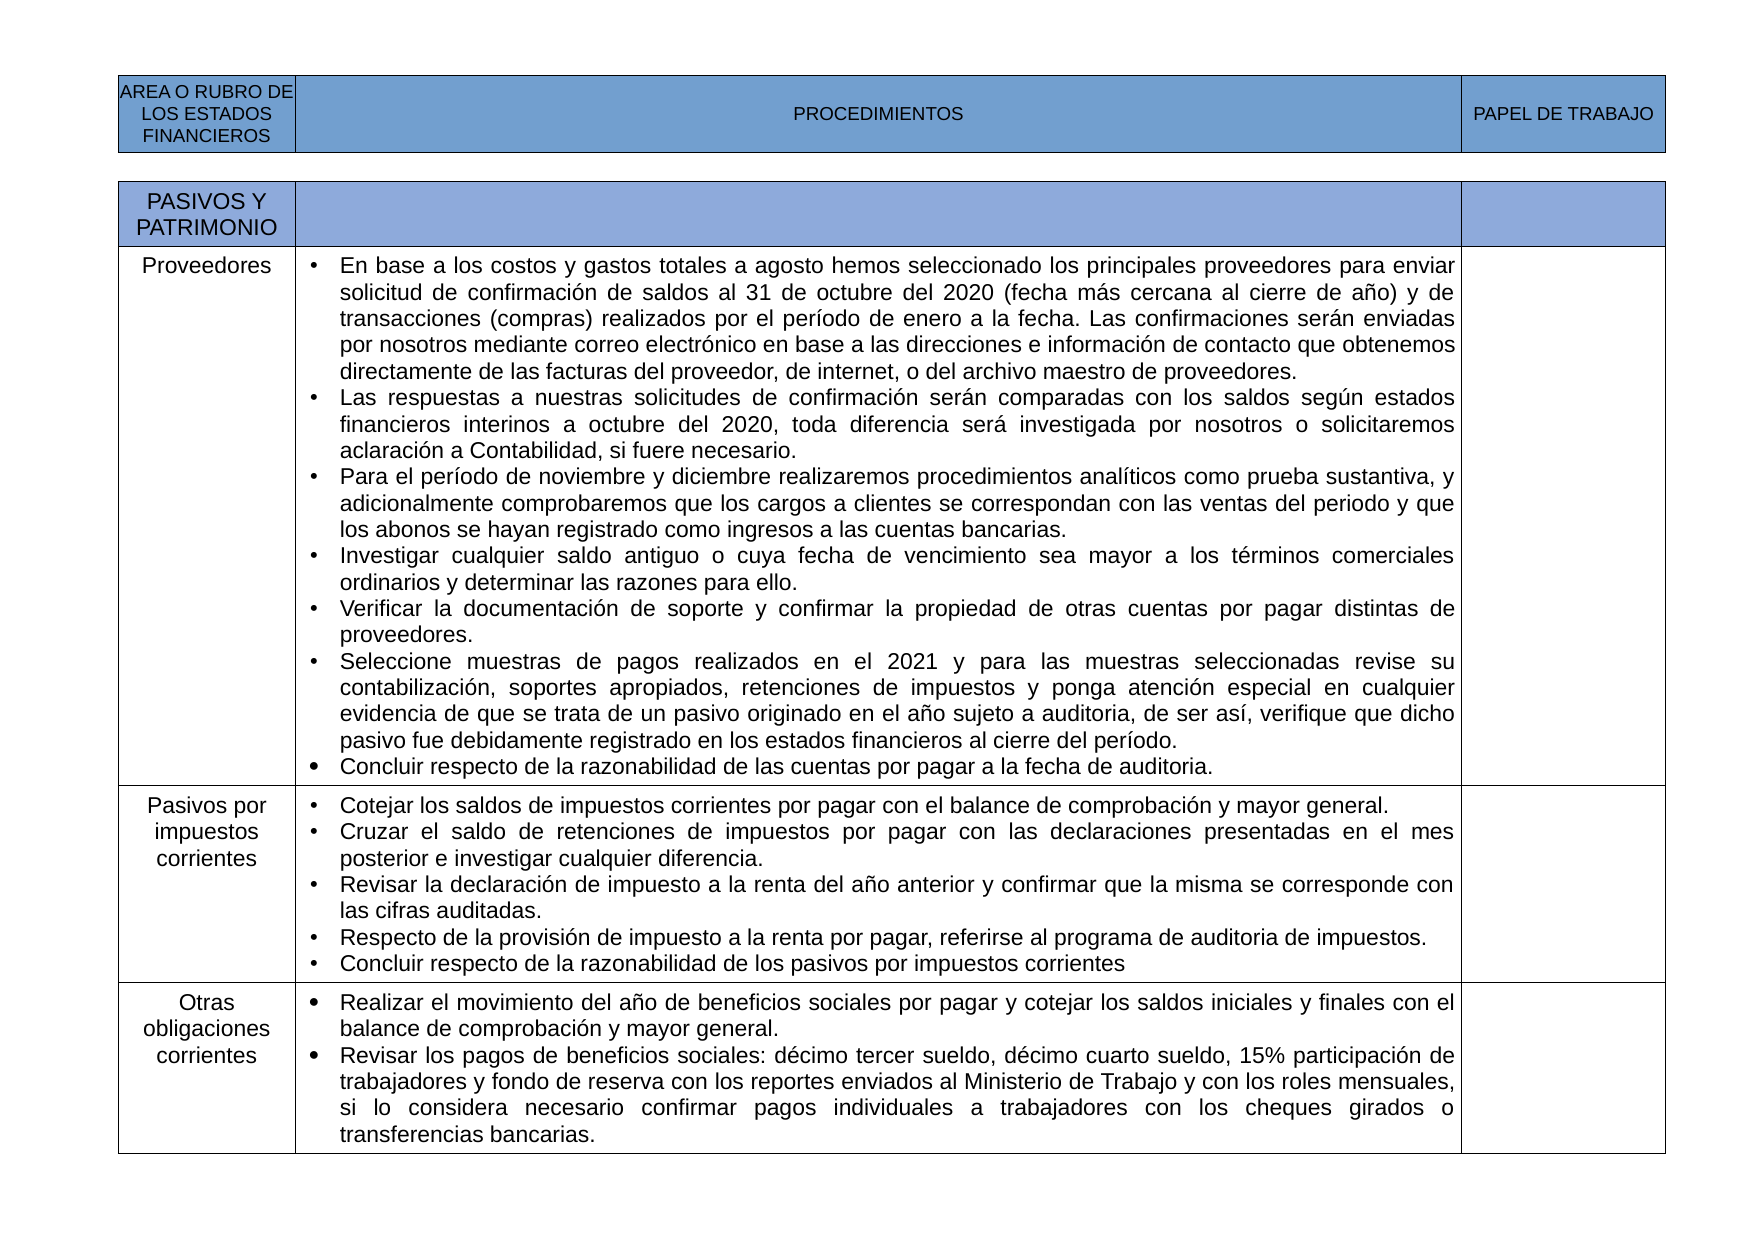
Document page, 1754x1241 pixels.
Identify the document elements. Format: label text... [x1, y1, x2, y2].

table_cell [1462, 182, 1665, 246]
table_cell Proveedores [119, 247, 295, 785]
table_cell [1462, 247, 1665, 785]
table_cell [1462, 786, 1665, 982]
table_cell Realizar el movimiento del año de beneficios sociales por pagar y cotejar los saldos iniciales y finales con el balance de comprobación y mayor general. Revisar los pagos de beneficios sociales: décimo tercer sueldo, décimo cuarto sueldo, 15% participación de trabajadores y fondo de reserva con los reportes enviados al Ministerio de Trabajo y con los roles mensuales, si lo considera necesario confirmar pagos individuales a trabajadores con los cheques girados o transferencias bancarias. Tomando como base las planillas mensuales de aportes al IESS realizar cálculo de los importes de sueldos y beneficios sociales y cruzarlos con el movimiento del periodo. Cruzar los saldos de cuentas por par al IESS por aportes y otros, con la planilla de aportes del es siguiente al periodo auditado. Revisar el origen y documentos de soporte de cualquier otro pasivo corriente. Concluir respecto de la razonabilidad de las otras obligaciones corrientes a la fecha de auditoria. [296, 983, 1461, 1153]
table_cell [296, 182, 1461, 246]
table_cell PASIVOS Y PATRIMONIO [119, 182, 295, 246]
table_cell [1462, 983, 1665, 1153]
table_cell En base a los costos y gastos totales a agosto hemos seleccionado los principales proveedores para enviar solicitud de confirmación de saldos al 31 de octubre del 2020 (fecha más cercana al cierre de año) y de transacciones (compras) realizados por el período de enero a la fecha. Las confirmaciones serán enviadas por nosotros mediante correo electrónico en base a las direcciones e información de contacto que obtenemos directamente de las facturas del proveedor, de internet, o del archivo maestro de proveedores. Las respuestas a nuestras solicitudes de confirmación serán comparadas con los saldos según estados financieros interinos a octubre del 2020, toda diferencia será investigada por nosotros o solicitaremos aclaración a Contabilidad, si fuere necesario. Para el período de noviembre y diciembre realizaremos procedimientos analíticos como prueba sustantiva, y adicionalmente comprobaremos que los cargos a clientes se correspondan con las ventas del periodo y que los abonos se hayan registrado como ingresos a las cuentas bancarias. Investigar cualquier saldo antiguo o cuya fecha de vencimiento sea mayor a los términos comerciales ordinarios y determinar las razones para ello. Verificar la documentación de soporte y confirmar la propiedad de otras cuentas por pagar distintas de proveedores. Seleccione muestras de pagos realizados en el 2021 y para las muestras seleccionadas revise su contabilización, soportes apropiados, retenciones de impuestos y ponga atención especial en cualquier evidencia de que se trata de un pasivo originado en el año sujeto a auditoria, de ser así, verifique que dicho pasivo fue debidamente registrado en los estados financieros al cierre del período. Concluir respecto de la razonabilidad de las cuentas por pagar a la fecha de auditoria. [296, 247, 1461, 785]
table_cell Otras obligaciones corrientes [119, 983, 295, 1153]
table_cell Pasivos por impuestos corrientes [119, 786, 295, 982]
table_cell Cotejar los saldos de impuestos corrientes por pagar con el balance de comprobación y mayor general. Cruzar el saldo de retenciones de impuestos por pagar con las declaraciones presentadas en el mes posterior e investigar cualquier diferencia. Revisar la declaración de impuesto a la renta del año anterior y confirmar que la misma se corresponde con las cifras auditadas. Respecto de la provisión de impuesto a la renta por pagar, referirse al programa de auditoria de impuestos. Concluir respecto de la razonabilidad de los pasivos por impuestos corrientes [296, 786, 1461, 982]
